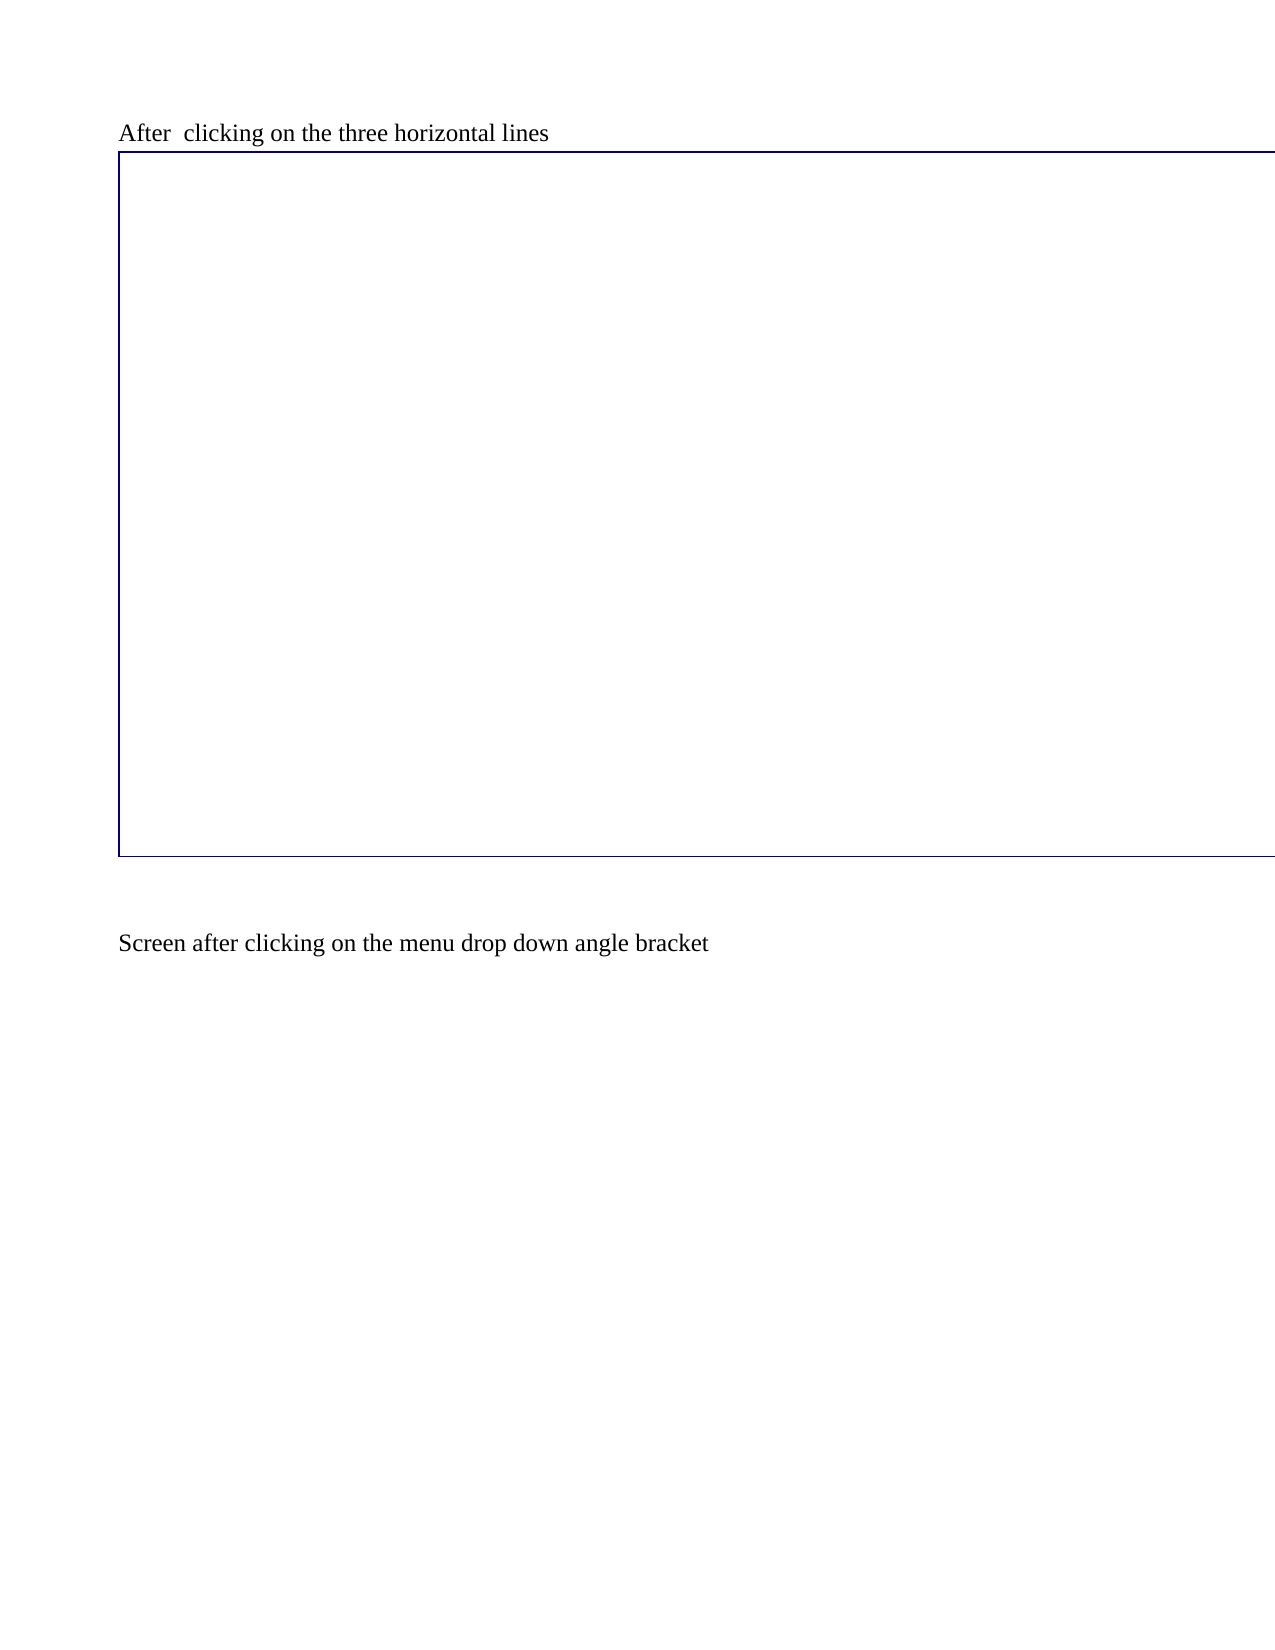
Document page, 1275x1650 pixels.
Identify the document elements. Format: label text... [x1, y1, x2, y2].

text [120, 153, 1157, 856]
text Screen after clicking on the menu drop down angle bracket [118, 928, 1157, 956]
text After clicking on the three horizontal lines [118, 118, 1157, 151]
